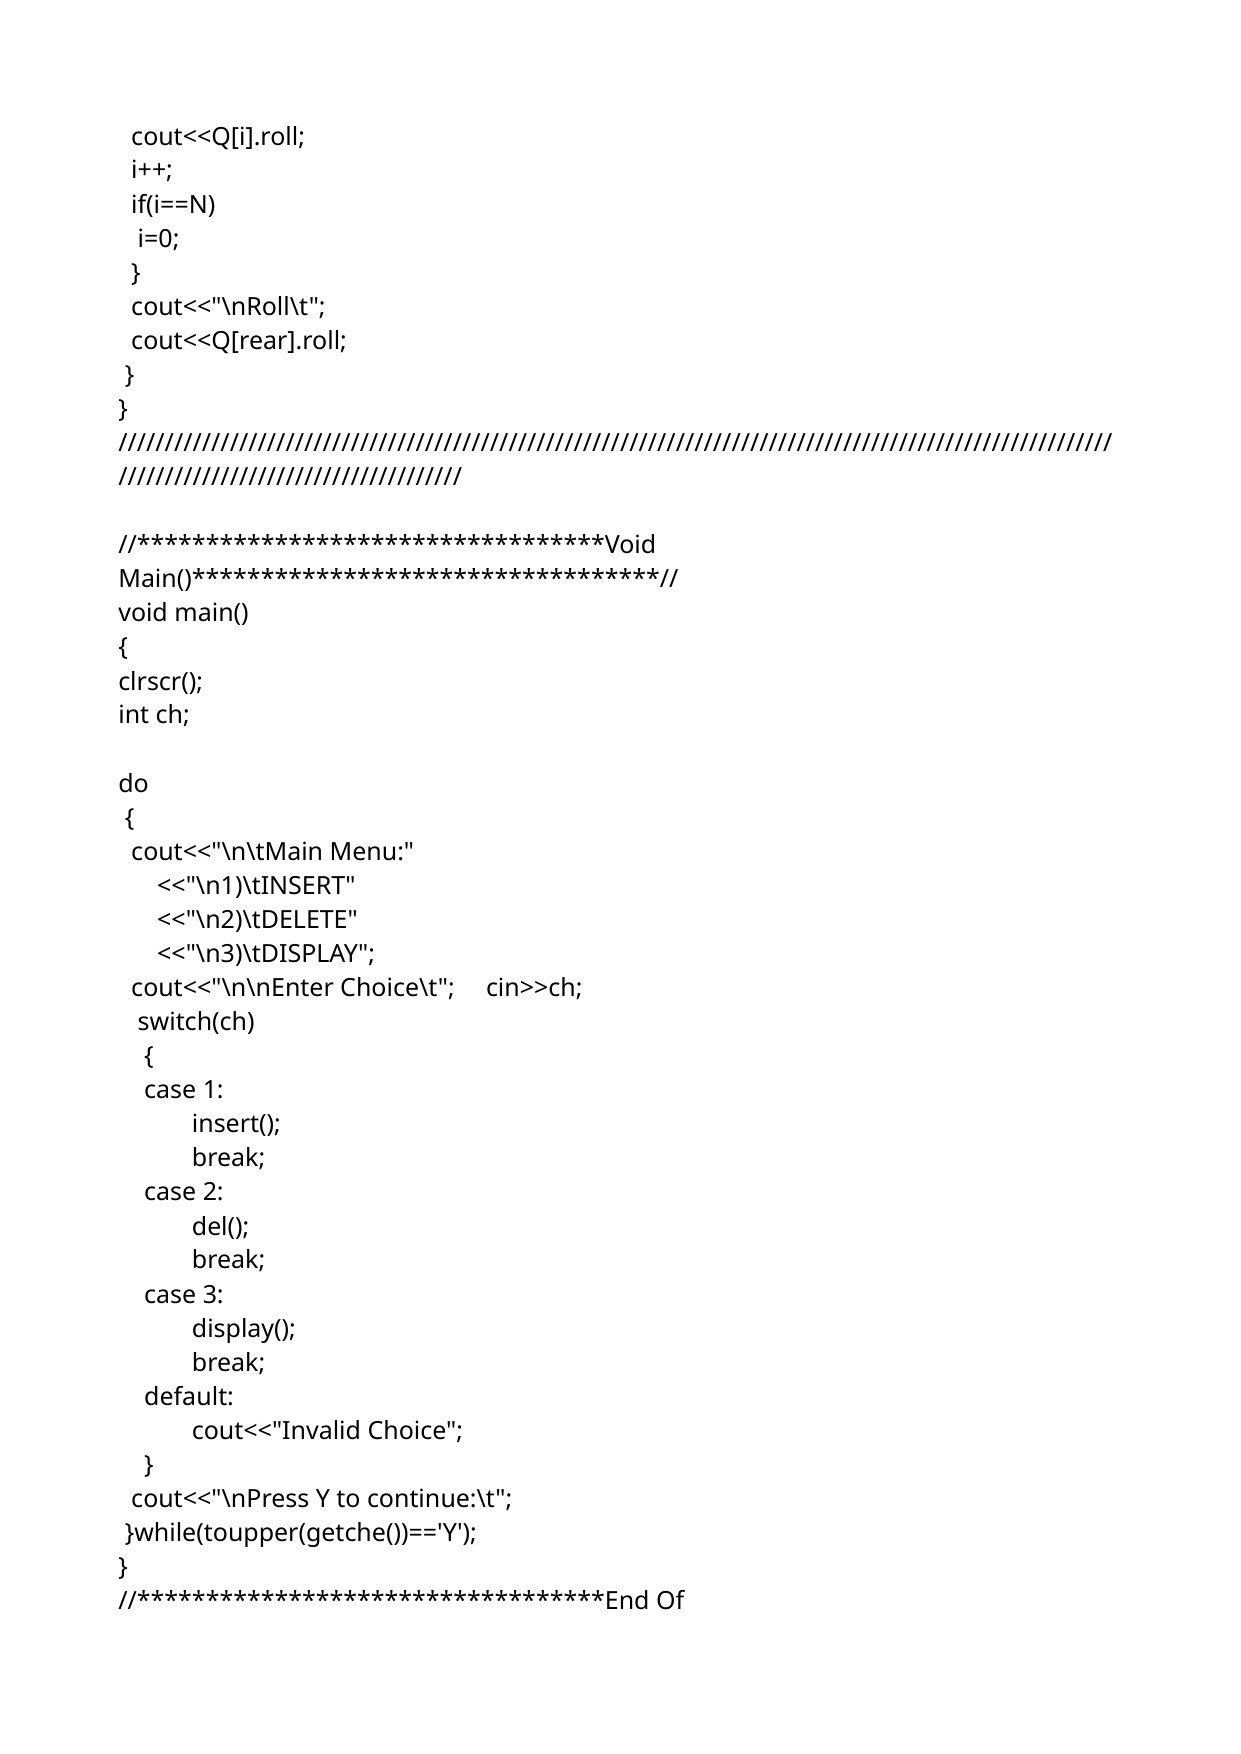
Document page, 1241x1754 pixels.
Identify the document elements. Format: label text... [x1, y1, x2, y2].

text //**********************************End Of [118, 1583, 1122, 1617]
text break; [118, 1242, 1122, 1276]
text if(i==N) [118, 186, 1122, 220]
text insert(); [118, 1106, 1122, 1140]
text } [118, 254, 1122, 288]
text i++; [118, 152, 1122, 186]
text } [118, 357, 1122, 391]
text del(); [118, 1208, 1122, 1242]
text <<"\n1)\tINSERT" [118, 867, 1122, 902]
text //**********************************Void Main()**********************************// [118, 527, 1122, 595]
text cout<<"Invalid Choice"; [118, 1412, 1122, 1447]
text { [118, 1038, 1122, 1072]
text <<"\n2)\tDELETE" [118, 902, 1122, 936]
text cout<<"\n\nEnter Choice\t"; cin>>ch; [118, 970, 1122, 1004]
text cout<<Q[i].roll; [118, 118, 1122, 152]
text void main() [118, 595, 1122, 629]
text <<"\n3)\tDISPLAY"; [118, 936, 1122, 970]
text cout<<"\n\tMain Menu:" [118, 833, 1122, 867]
text i=0; [118, 220, 1122, 254]
text clrscr(); [118, 663, 1122, 697]
text switch(ch) [118, 1004, 1122, 1038]
text } [118, 1549, 1122, 1583]
text cout<<"\nPress Y to continue:\t"; [118, 1481, 1122, 1515]
text case 2: [118, 1174, 1122, 1208]
text break; [118, 1344, 1122, 1378]
text display(); [118, 1310, 1122, 1344]
text cout<<"\nRoll\t"; [118, 288, 1122, 322]
text default: [118, 1378, 1122, 1412]
text cout<<Q[rear].roll; [118, 322, 1122, 357]
text case 1: [118, 1072, 1122, 1106]
text do [118, 765, 1122, 799]
text int ch; [118, 697, 1122, 731]
text { [118, 629, 1122, 663]
text }while(toupper(getche())=='Y'); [118, 1515, 1122, 1549]
text } [118, 1447, 1122, 1481]
text } [118, 391, 1122, 425]
text { [118, 799, 1122, 833]
text break; [118, 1140, 1122, 1174]
text //////////////////////////////////////////////////////////////////////////////////////////////////////////////////////////////////////////////// [118, 425, 1122, 493]
text case 3: [118, 1276, 1122, 1310]
